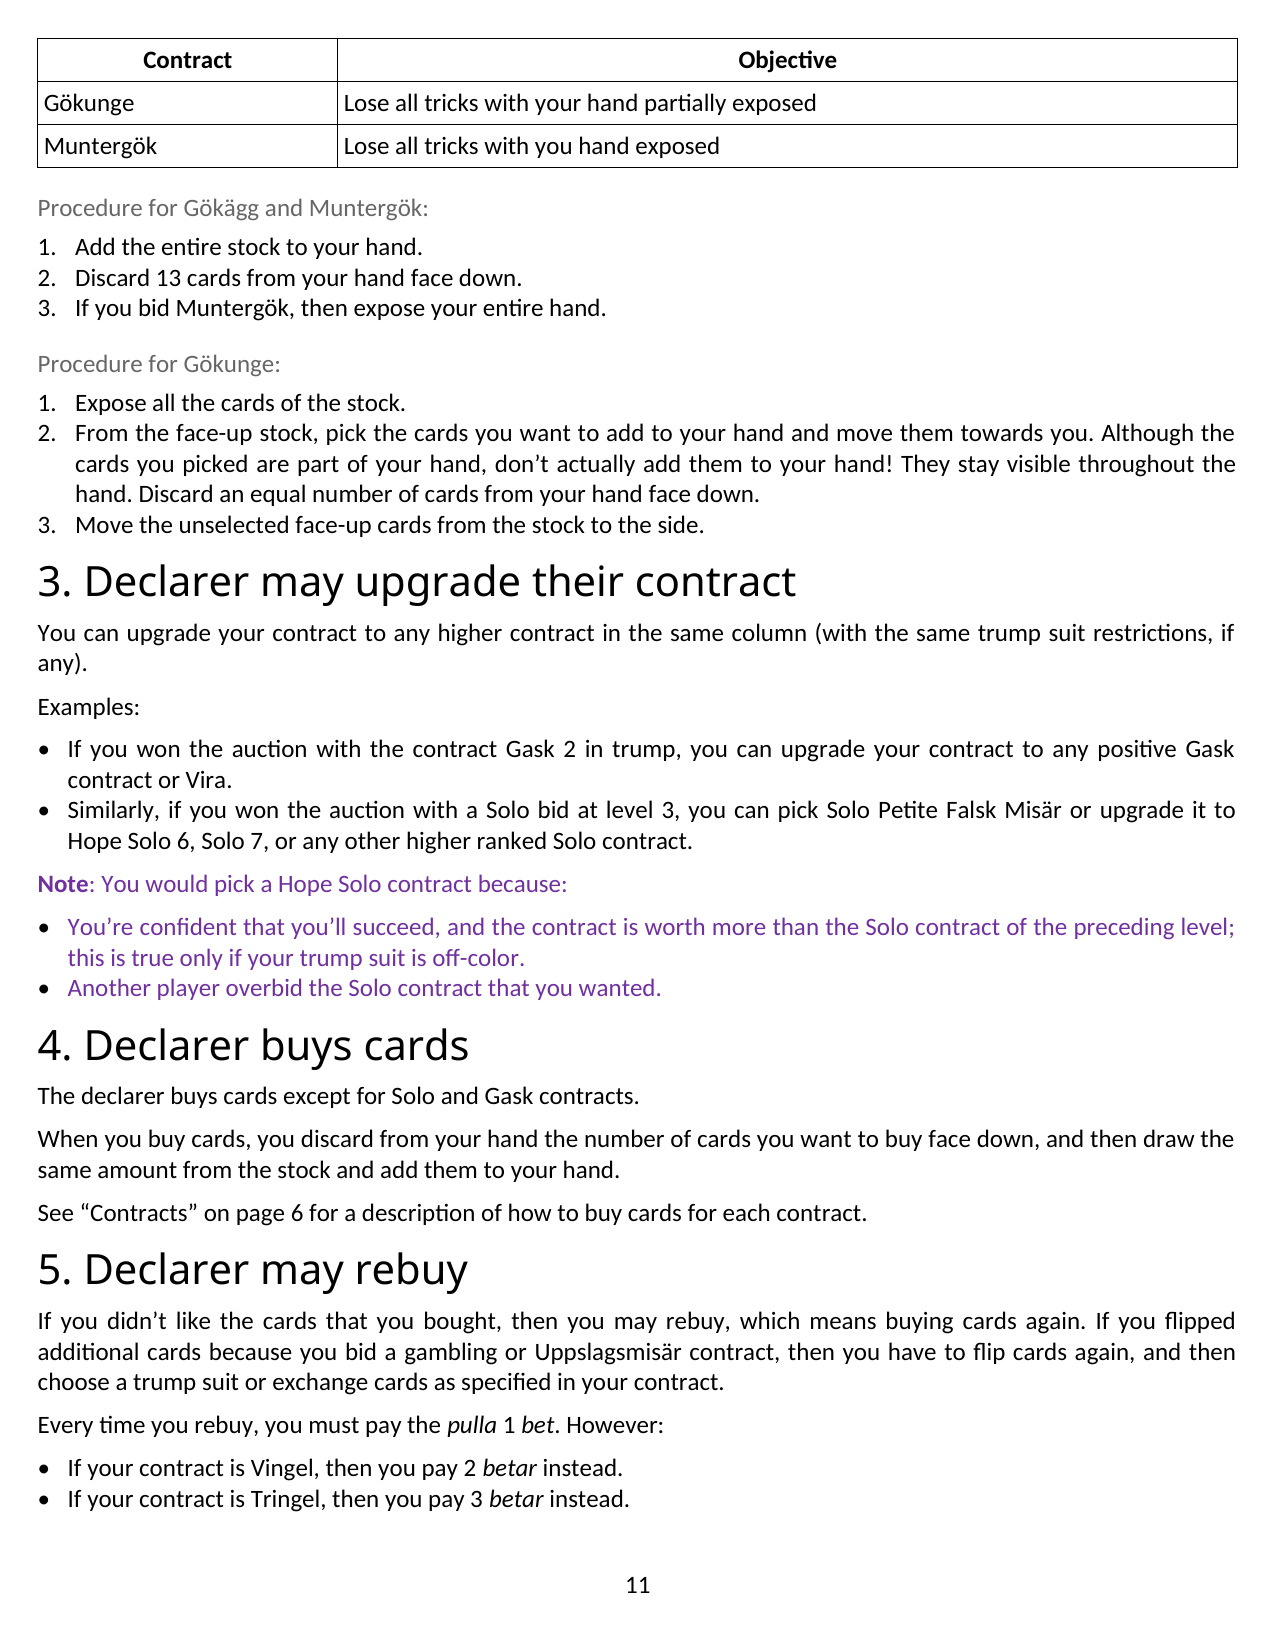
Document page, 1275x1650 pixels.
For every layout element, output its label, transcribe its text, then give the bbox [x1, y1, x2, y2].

text When you buy cards, you discard from your hand the number of cards you want to buy face down, and then draw the same amount from the stock and add them to your hand. [37, 1123, 1237, 1184]
subtitle Procedure for Gökunge: [37, 348, 1237, 378]
list Discard 13 cards from your hand face down. [37, 262, 1237, 292]
list Add the entire stock to your hand. [37, 231, 1237, 262]
text The declarer buys cards except for Solo and Gask contracts. [37, 1080, 1237, 1111]
list Another player overbid the Solo contract that you wanted. [37, 972, 1237, 1003]
list Expose all the cards of the stock. [37, 387, 1237, 417]
list If you bid Muntergök, then expose your entire hand. [37, 292, 1237, 323]
table_cell Lose all tricks with you hand exposed [338, 125, 1237, 167]
table_header Objective [338, 39, 1237, 81]
list If your contract is Vingel, then you pay 2 betar instead. [37, 1452, 1237, 1483]
subtitle Procedure for Gökägg and Muntergök: [37, 193, 1237, 223]
list From the face-up stock, pick the cards you want to add to your hand and move them towards you. Although the cards you picked are part of your hand, don’t actually add them to your hand! They stay visible throughout the hand. Discard an equal number of cards from your hand face down. [37, 417, 1237, 509]
list Move the unselected face-up cards from the stock to the side. [37, 509, 1237, 539]
list If you won the auction with the contract Gask 2 in trump, you can upgrade your contract to any positive Gask contract or Vira. [37, 734, 1237, 795]
table_header Contract [38, 39, 337, 81]
table_cell Lose all tricks with your hand partially exposed [338, 82, 1237, 123]
list Similarly, if you won the auction with a Solo bid at level 3, you can pick Solo Petite Falsk Misär or upgrade it to Hope Solo 6, Solo 7, or any other higher ranked Solo contract. [37, 795, 1237, 856]
subtitle 5. Declarer may rebuy [37, 1240, 1237, 1297]
text Note: You would pick a Hope Solo contract because: [37, 868, 1237, 899]
table_cell Muntergök [38, 125, 337, 167]
table_cell Gökunge [38, 82, 337, 123]
list You’re confident that you’ll succeed, and the contract is worth more than the Solo contract of the preceding level; this is true only if your trump suit is off-color. [37, 911, 1237, 972]
subtitle 3. Declarer may upgrade their contract [37, 552, 1237, 609]
list If your contract is Tringel, then you pay 3 betar instead. [37, 1483, 1237, 1513]
text See “Contracts” on page 6 for a description of how to buy cards for each contract. [37, 1197, 1237, 1227]
text Every time you rebuy, you must pay the pulla 1 bet. However: [37, 1409, 1237, 1440]
text You can upgrade your contract to any higher contract in the same column (with the same trump suit restrictions, if any). [37, 617, 1237, 678]
text Examples: [37, 691, 1237, 721]
subtitle 4. Declarer buys cards [37, 1015, 1237, 1072]
text If you didn’t like the cards that you bought, then you may rebuy, which means buying cards again. If you flipped additional cards because you bid a gambling or Uppslagsmisär contract, then you have to flip cards again, and then choose a trump suit or exchange cards as specified in your contract. [37, 1305, 1237, 1397]
